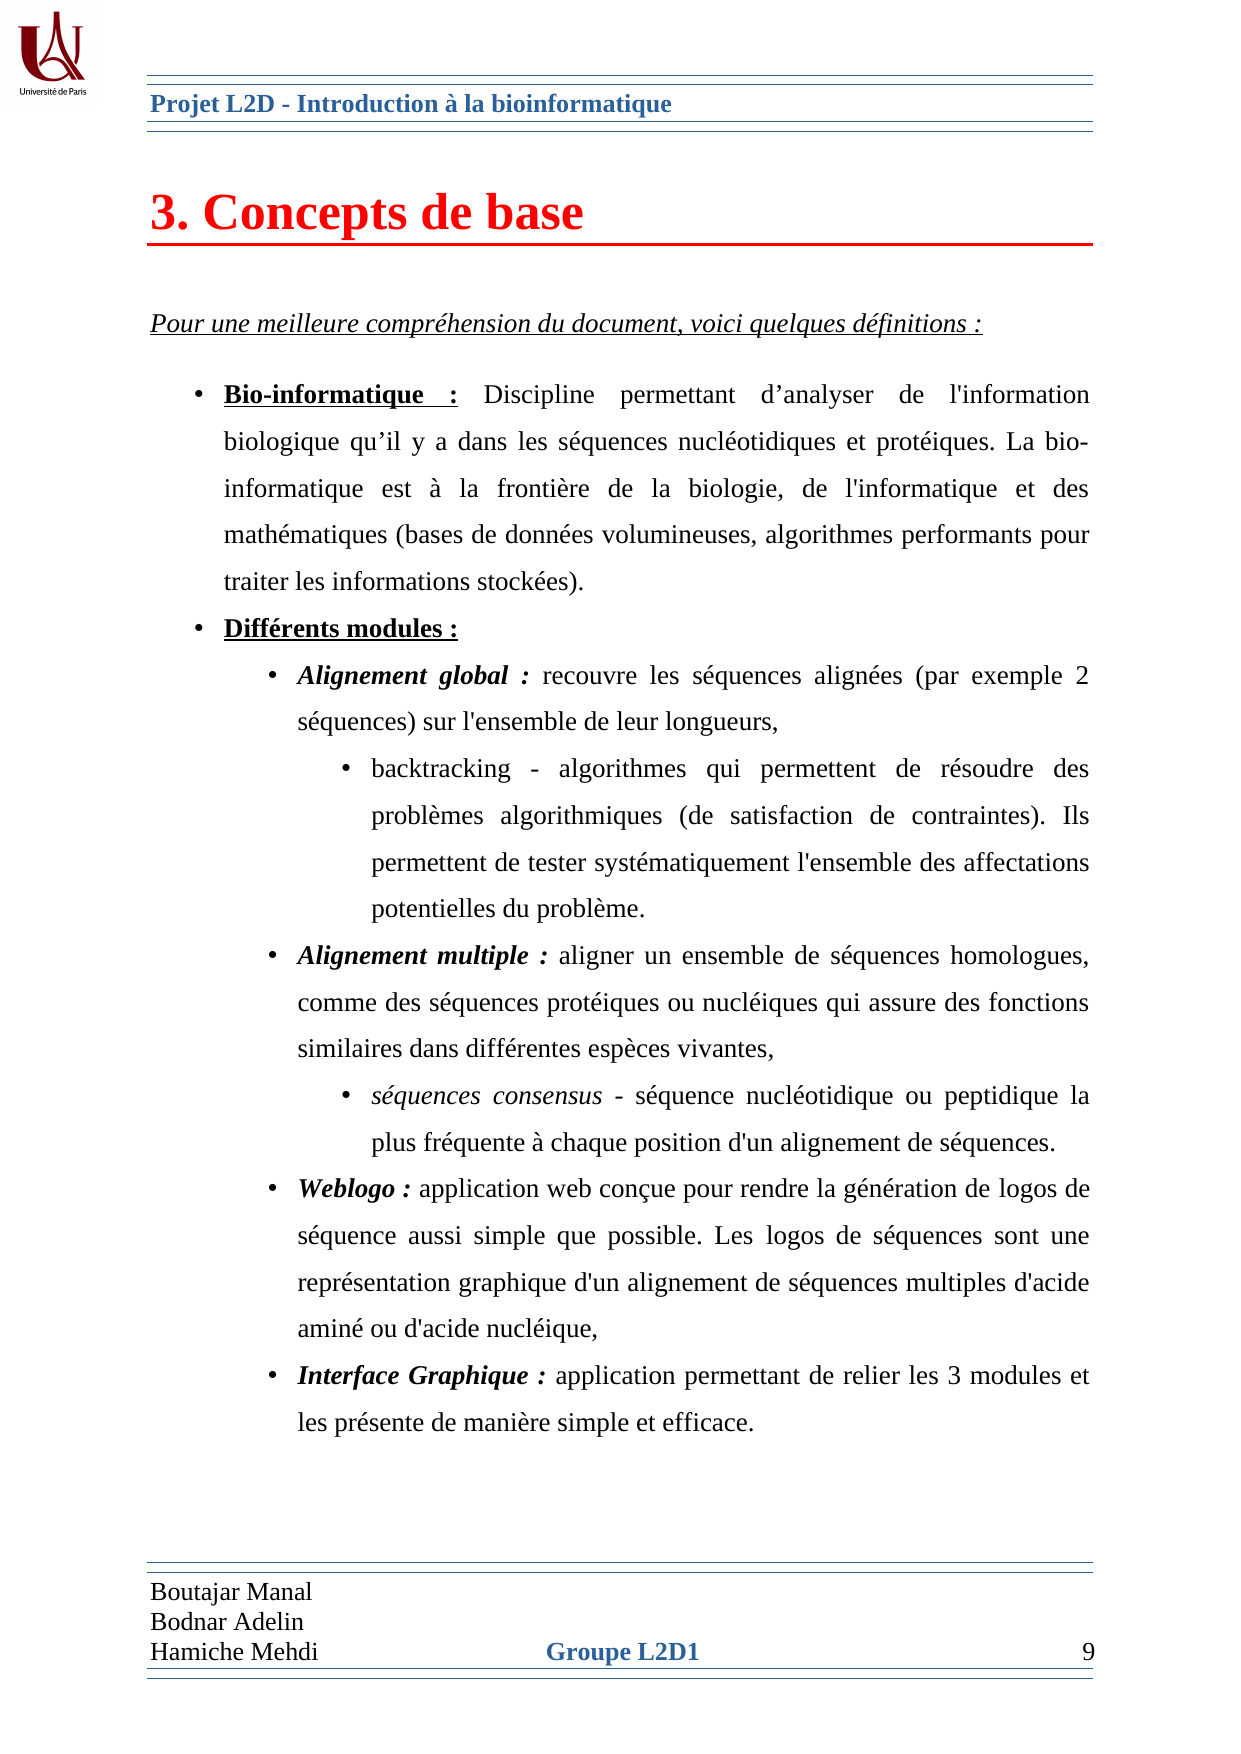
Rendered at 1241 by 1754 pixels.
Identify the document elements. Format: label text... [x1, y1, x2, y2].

text Pour une meilleure compréhension du document, voici quelques définitions : [150, 307, 1090, 338]
list Différents modules : [194, 612, 1090, 643]
list Interface Graphique : application permettant de relier les 3 modules et les présente de manière simple et efficace. [268, 1359, 1090, 1437]
list Weblogo : application web conçue pour rendre la génération de logos de séquence aussi simple que possible. Les logos de séquences sont une représentation graphique d'un alignement de séquences multiples d'acide aminé ou d'acide nucléique, [268, 1172, 1090, 1344]
list séquences consensus - séquence nucléotidique ou peptidique la plus fréquente à chaque position d'un alignement de séquences. [341, 1079, 1090, 1157]
list Alignement global : recouvre les séquences alignées (par exemple 2 séquences) sur l'ensemble de leur longueurs, [268, 659, 1090, 737]
list Bio-informatique : Discipline permettant d’analyser de l'information biologique qu’il y a dans les séquences nucléotidiques et protéiques. La bio-informatique est à la frontière de la biologie, de l'informatique et des mathématiques (bases de données volumineuses, algorithmes performants pour traiter les informations stockées). [194, 378, 1090, 596]
list Alignement multiple : aligner un ensemble de séquences homologues, comme des séquences protéiques ou nucléiques qui assure des fonctions similaires dans différentes espèces vivantes, [268, 939, 1090, 1063]
picture [0, 0, 101, 107]
list backtracking - algorithmes qui permettent de résoudre des problèmes algorithmiques (de satisfaction de contraintes). Ils permettent de tester systématiquement l'ensemble des affectations potentielles du problème. [341, 752, 1090, 923]
subtitle 3. Concepts de base [147, 178, 1093, 243]
